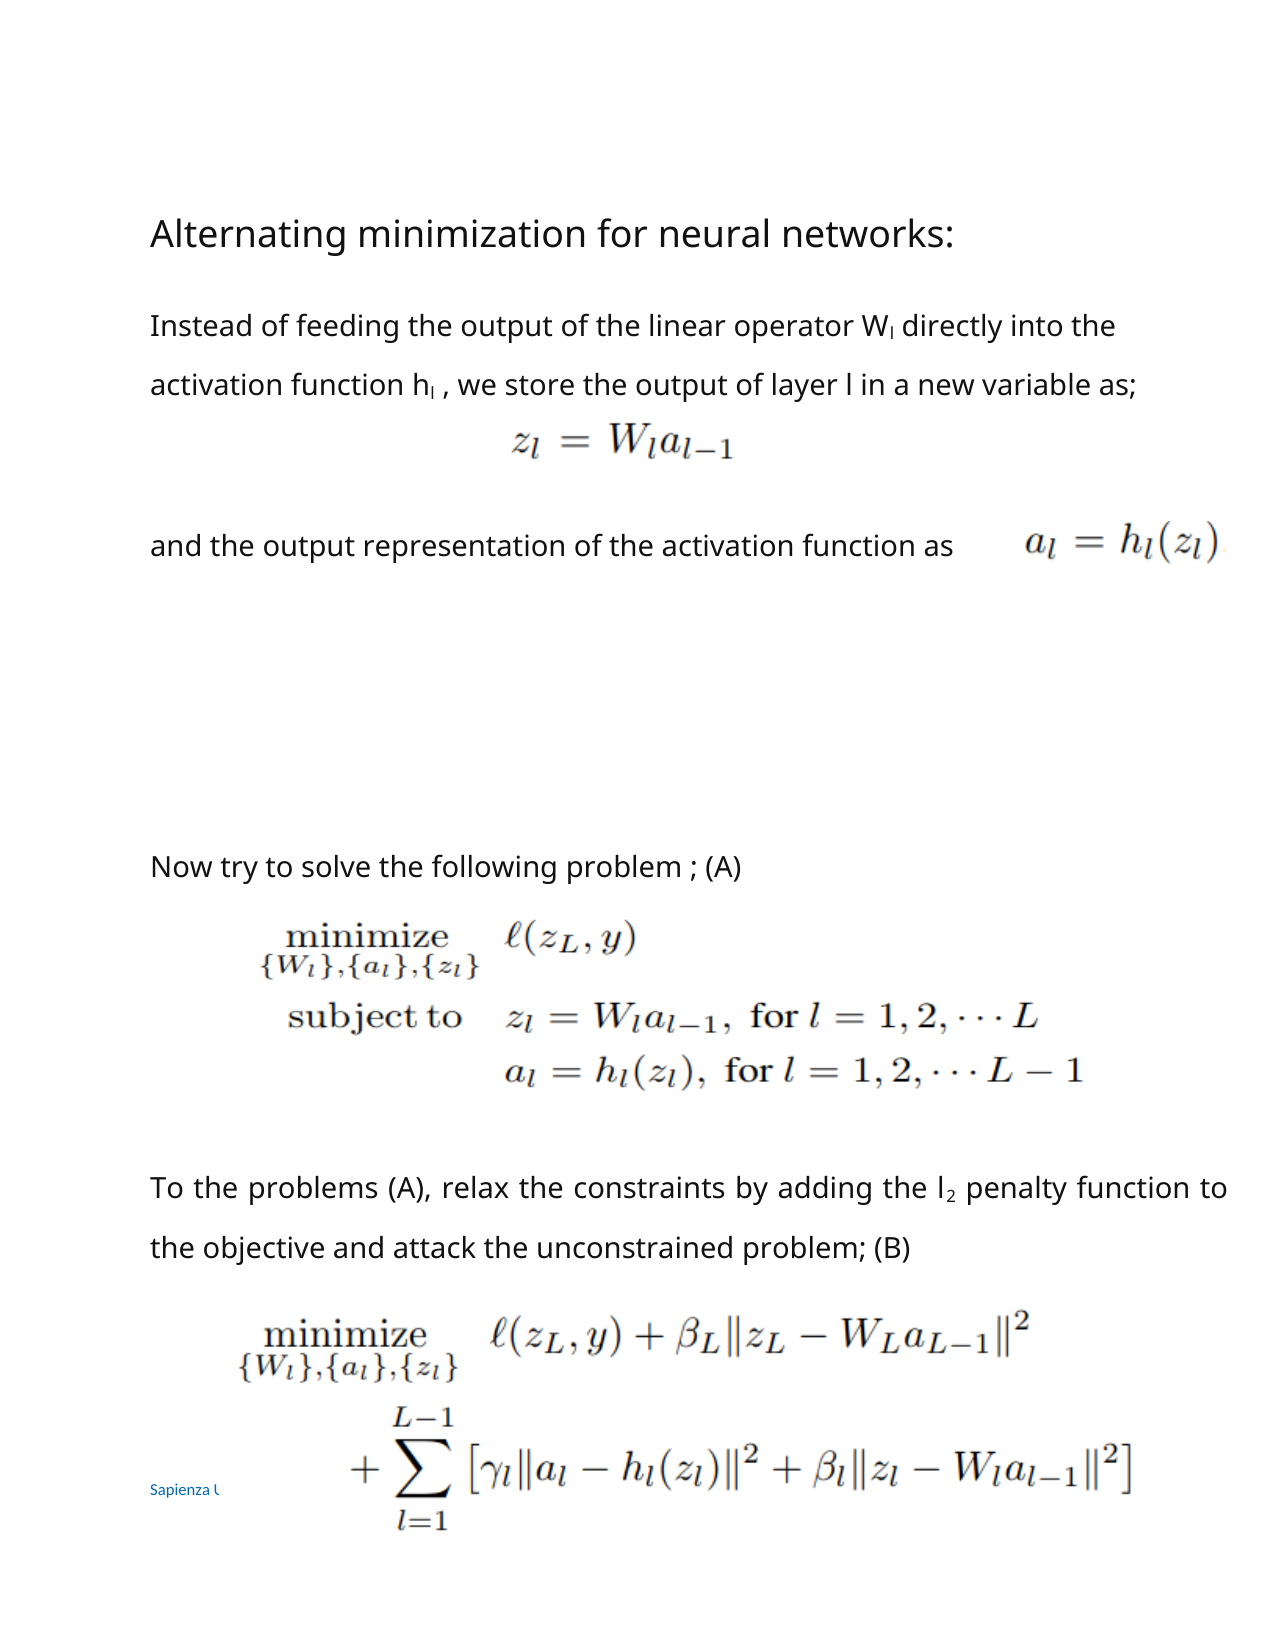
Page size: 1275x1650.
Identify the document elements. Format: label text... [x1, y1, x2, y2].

picture [218, 1289, 1150, 1557]
text To the problems (A), relax the constraints by adding the l2 penalty function to the objective and attack the unconstrained problem; (B) [150, 1167, 1228, 1267]
text Alternating minimization for neural networks: [150, 207, 1228, 258]
text Now try to solve the following problem ; (A) [150, 846, 1228, 886]
text and the output representation of the activation function as [150, 525, 1228, 565]
text Instead of feeding the output of the linear operator Wl directly into the activation function hl , we store the output of layer l in a new variable as; [150, 305, 1228, 404]
picture [509, 422, 735, 467]
picture [1025, 521, 1225, 564]
picture [259, 906, 1088, 1109]
